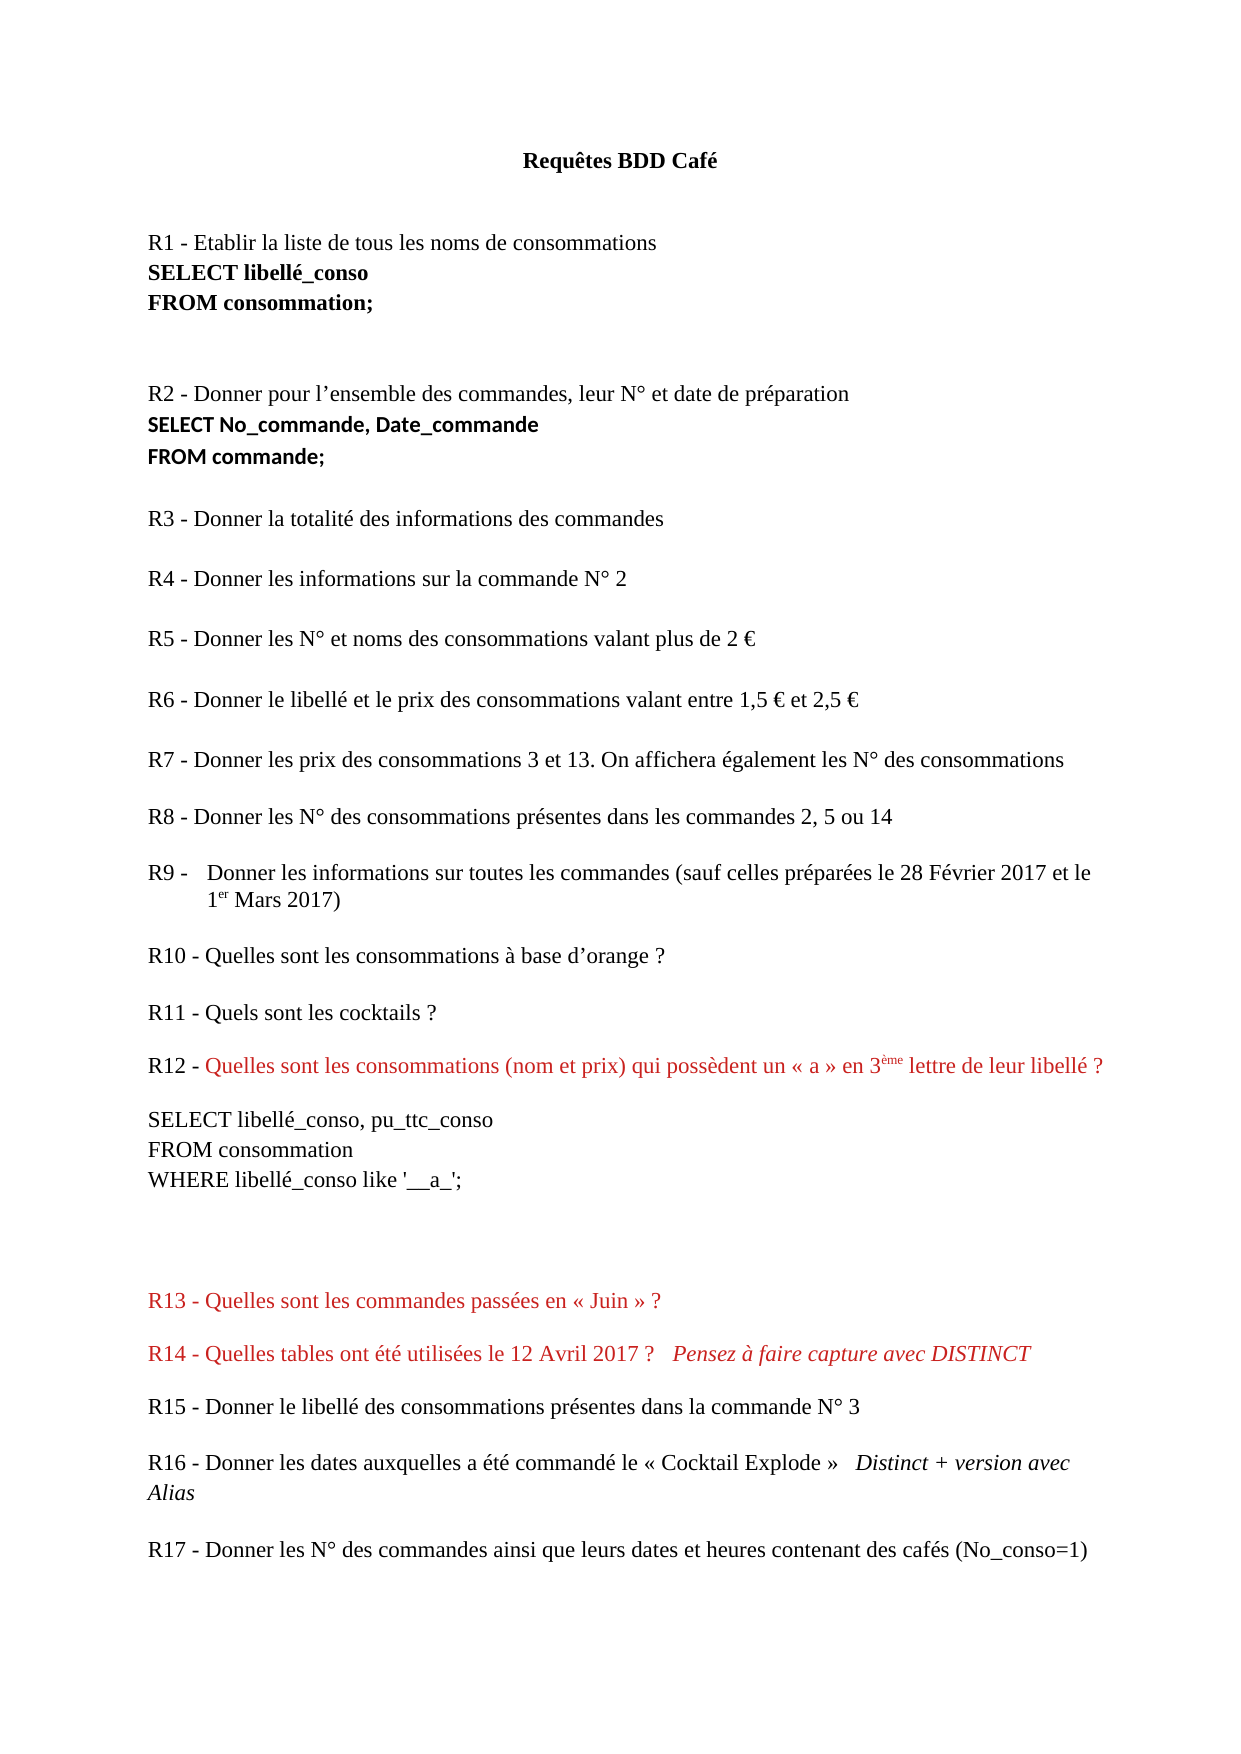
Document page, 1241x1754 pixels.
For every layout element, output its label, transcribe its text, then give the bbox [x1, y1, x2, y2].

text R12 - Quelles sont les consommations (nom et prix) qui possèdent un « a » en 3ème lettre de leur libellé ? [148, 1052, 1107, 1078]
text R16 - Donner les dates auxquelles a été commandé le « Cocktail Explode » Distinct + version avec Alias [148, 1449, 1093, 1506]
text WHERE libellé_conso like '__a_'; [148, 1166, 1093, 1193]
text R1 - Etablir la liste de tous les noms de consommations [148, 229, 1093, 255]
text R8 - Donner les N° des consommations présentes dans les commandes 2, 5 ou 14 [148, 803, 1093, 829]
text Requêtes BDD Café [148, 148, 1093, 174]
text SELECT libellé_conso [148, 259, 1093, 285]
text SELECT No_commande, Date_commande [148, 410, 1093, 438]
text FROM consommation; [148, 289, 1093, 316]
text R11 - Quels sont les cocktails ? [148, 999, 1093, 1025]
text R13 - Quelles sont les commandes passées en « Juin » ? [148, 1287, 1107, 1314]
text R15 - Donner le libellé des consommations présentes dans la commande N° 3 [148, 1393, 1093, 1419]
text R17 - Donner les N° des commandes ainsi que leurs dates et heures contenant des cafés (No_conso=1) [148, 1536, 1093, 1562]
text SELECT libellé_conso, pu_ttc_conso [148, 1106, 1093, 1132]
text R4 - Donner les informations sur la commande N° 2 [148, 565, 1093, 591]
text R3 - Donner la totalité des informations des commandes [148, 505, 1093, 531]
text R14 - Quelles tables ont été utilisées le 12 Avril 2017 ? Pensez à faire capture avec DISTINCT [148, 1340, 1107, 1366]
text R10 - Quelles sont les consommations à base d’orange ? [148, 942, 1093, 969]
text FROM commande; [148, 442, 1093, 470]
text R6 - Donner le libellé et le prix des consommations valant entre 1,5 € et 2,5 € [148, 686, 1093, 712]
text R2 - Donner pour l’ensemble des commandes, leur N° et date de préparation [148, 380, 1093, 406]
text R7 - Donner les prix des consommations 3 et 13. On affichera également les N° des consommations [148, 746, 1093, 773]
text FROM consommation [148, 1136, 1093, 1163]
text R9 - Donner les informations sur toutes les commandes (sauf celles préparées le 28 Février 2017 et le 1er Mars 2017) [148, 859, 1093, 912]
text R5 - Donner les N° et noms des consommations valant plus de 2 € [148, 626, 1093, 652]
